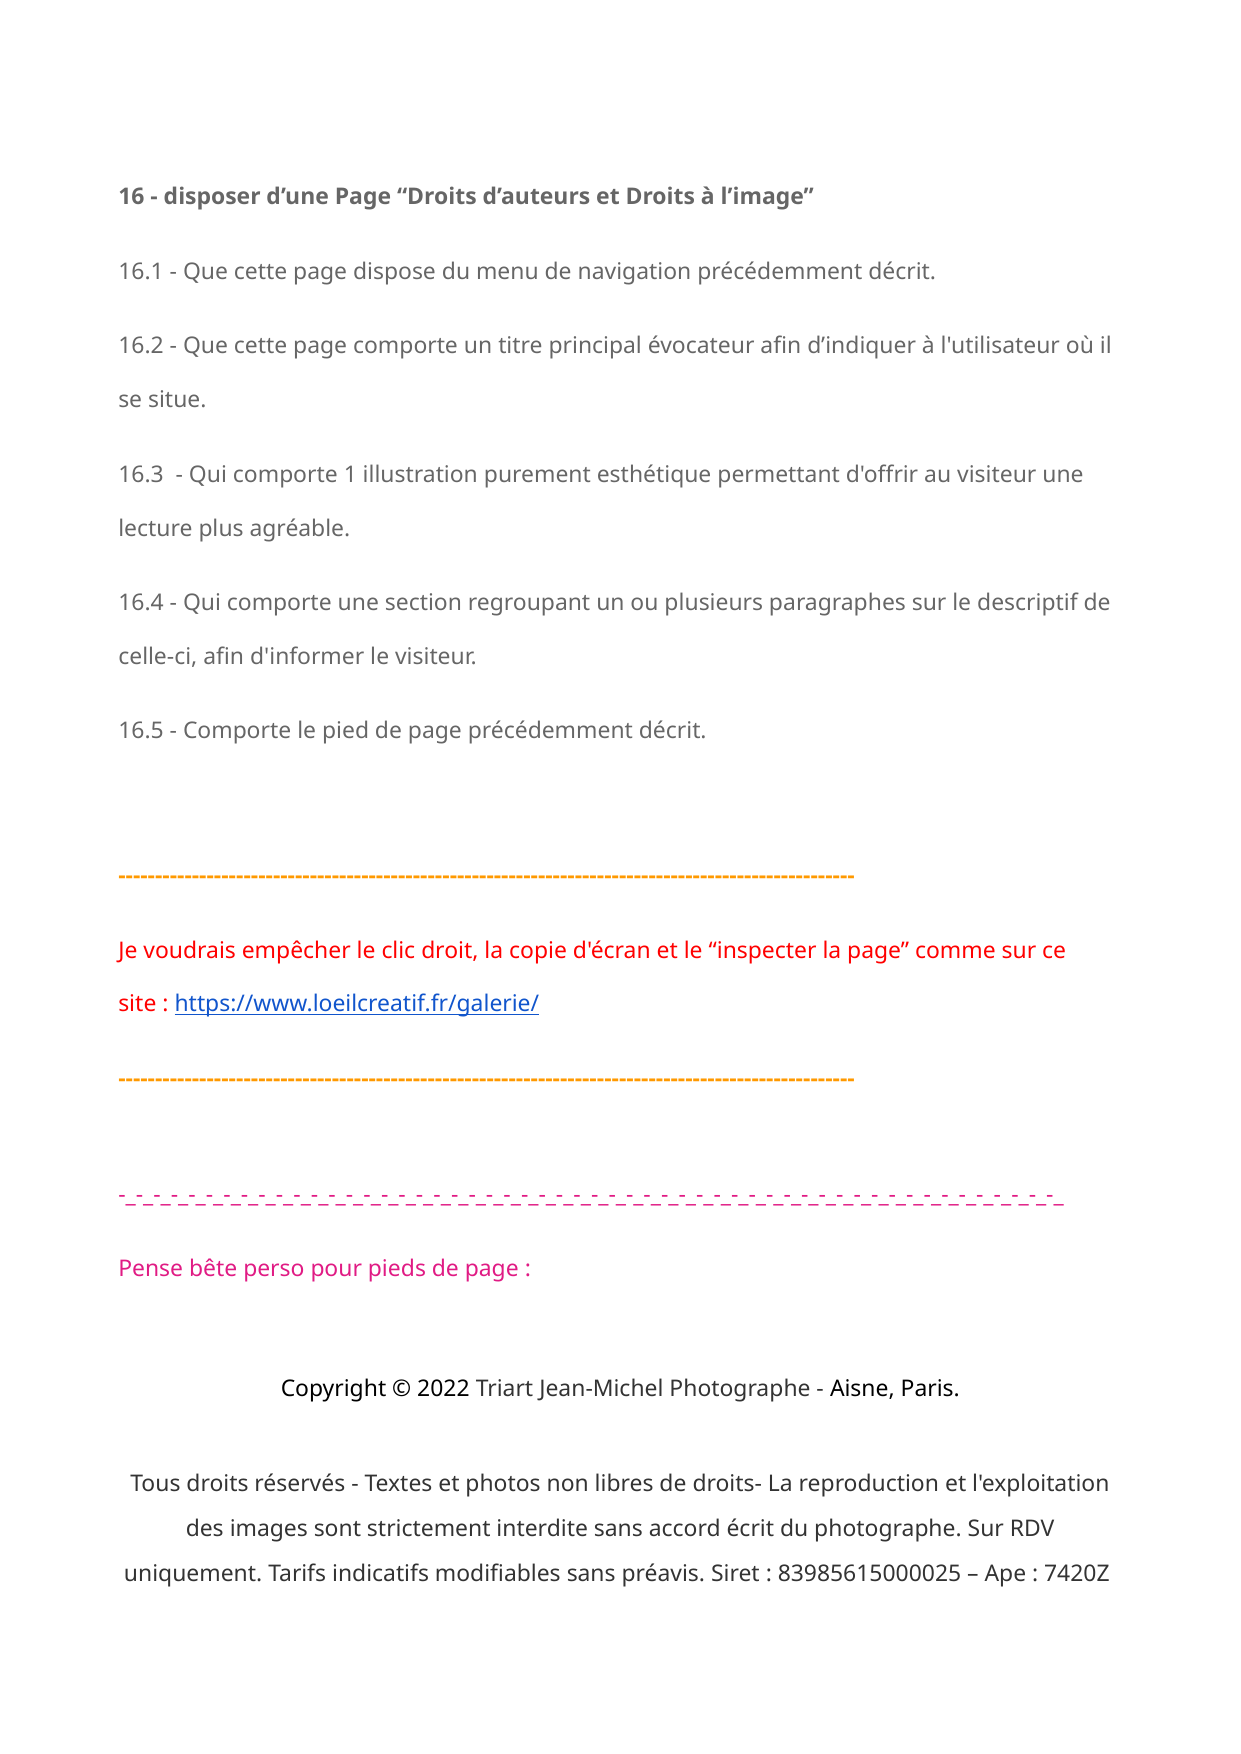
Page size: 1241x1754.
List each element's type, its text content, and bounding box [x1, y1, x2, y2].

text Pense bête perso pour pieds de page : [118, 1252, 1122, 1283]
text ---------------------------------------------------------------------------------------------------- [118, 859, 1122, 890]
text Je voudrais empêcher le clic droit, la copie d'écran et le “inspecter la page” comme sur ce site : https://www.loeilcreatif.fr/galerie/ [118, 933, 1122, 1018]
text 16.5 - Comporte le pied de page précédemment décrit. [118, 714, 1122, 746]
text 16.1 - Que cette page dispose du menu de navigation précédemment décrit. [118, 255, 1122, 286]
text 16.3 - Qui comporte 1 illustration purement esthétique permettant d'offrir au visiteur une lecture plus agréable. [118, 458, 1122, 543]
text 16 - disposer d’une Page “Droits d’auteurs et Droits à l’image” [118, 180, 1122, 211]
text Tous droits réservés - Textes et photos non libres de droits- La reproduction et l'exploitation des images sont strictement interdite sans accord écrit du photographe. Sur RDV uniquement. Tarifs indicatifs modifiables sans préavis. Siret : 83985615000025 – Ape : 7420Z [118, 1467, 1122, 1588]
text Copyright © 2022 Triart Jean-Michel Photographe - Aisne, Paris. [118, 1372, 1122, 1403]
text -_-_-_-_-_-_-_-_-_-_-_-_-_-_-_-_-_-_-_-_-_-_-_-_-_-_-_-_-_-_-_-_-_-_-_-_-_-_-_-_-_-_-_-_-_-_-_-_-_-_-_-_-_-_ [118, 1178, 1122, 1209]
text 16.4 - Qui comporte une section regroupant un ou plusieurs paragraphes sur le descriptif de celle-ci, afin d'informer le visiteur. [118, 586, 1122, 671]
text ---------------------------------------------------------------------------------------------------- [118, 1062, 1122, 1093]
text 16.2 - Que cette page comporte un titre principal évocateur afin d’indiquer à l'utilisateur où il se situe. [118, 329, 1122, 414]
